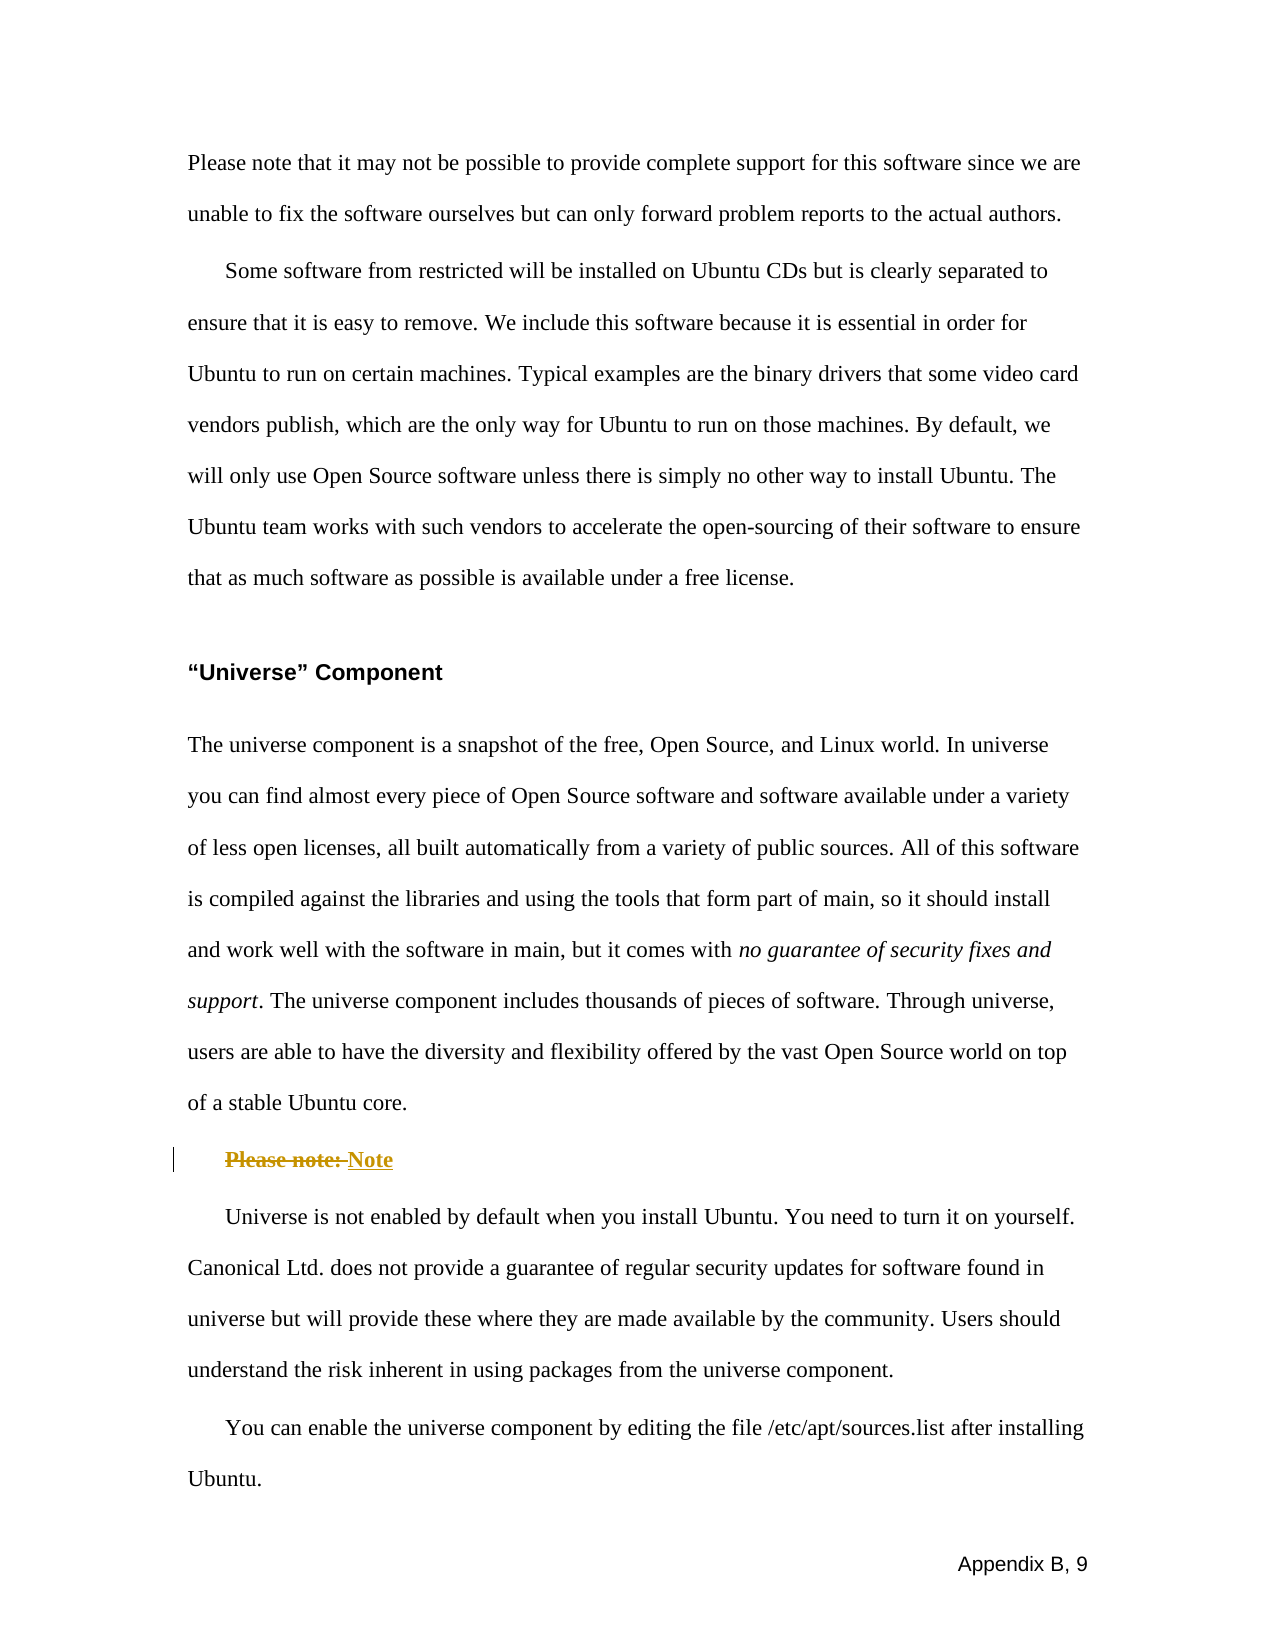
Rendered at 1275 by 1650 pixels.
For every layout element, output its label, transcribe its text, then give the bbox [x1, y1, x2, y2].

text Please note that it may not be possible to provide complete support for this software since we are unable to fix the software ourselves but can only forward problem reports to the actual authors. [187, 150, 1087, 227]
text Some software from restricted will be installed on Ubuntu CDs but is clearly separated to ensure that it is easy to remove. We include this software because it is essential in order for Ubuntu to run on certain machines. Typical examples are the binary drivers that some video card vendors publish, which are the only way for Ubuntu to run on those machines. By default, we will only use Open Source software unless there is simply no other way to install Ubuntu. The Ubuntu team works with such vendors to accelerate the open-sourcing of their software to ensure that as much software as possible is available under a free license. [187, 258, 1087, 590]
text Universe is not enabled by default when you install Ubuntu. You need to turn it on yourself. Canonical Ltd. does not provide a guarantee of regular security updates for software found in universe but will provide these where they are made available by the community. Users should understand the risk inherent in using packages from the universe component. [187, 1204, 1087, 1383]
text The universe component is a snapshot of the free, Open Source, and Linux world. In universe you can find almost every piece of Open Source software and software available under a variety of less open licenses, all built automatically from a variety of public sources. All of this software is compiled against the libraries and using the tools that form part of main, so it should install and work well with the software in main, but it comes with no guarantee of security fixes and support. The universe component includes thousands of pieces of software. Through universe, users are able to have the diversity and flexibility offered by the vast Open Source world on top of a stable Ubuntu core. [187, 732, 1087, 1115]
text “Universe” Component [187, 659, 1087, 685]
text Note [187, 1147, 1087, 1172]
text You can enable the universe component by editing the file /etc/apt/sources.list after installing Ubuntu. [187, 1414, 1087, 1491]
